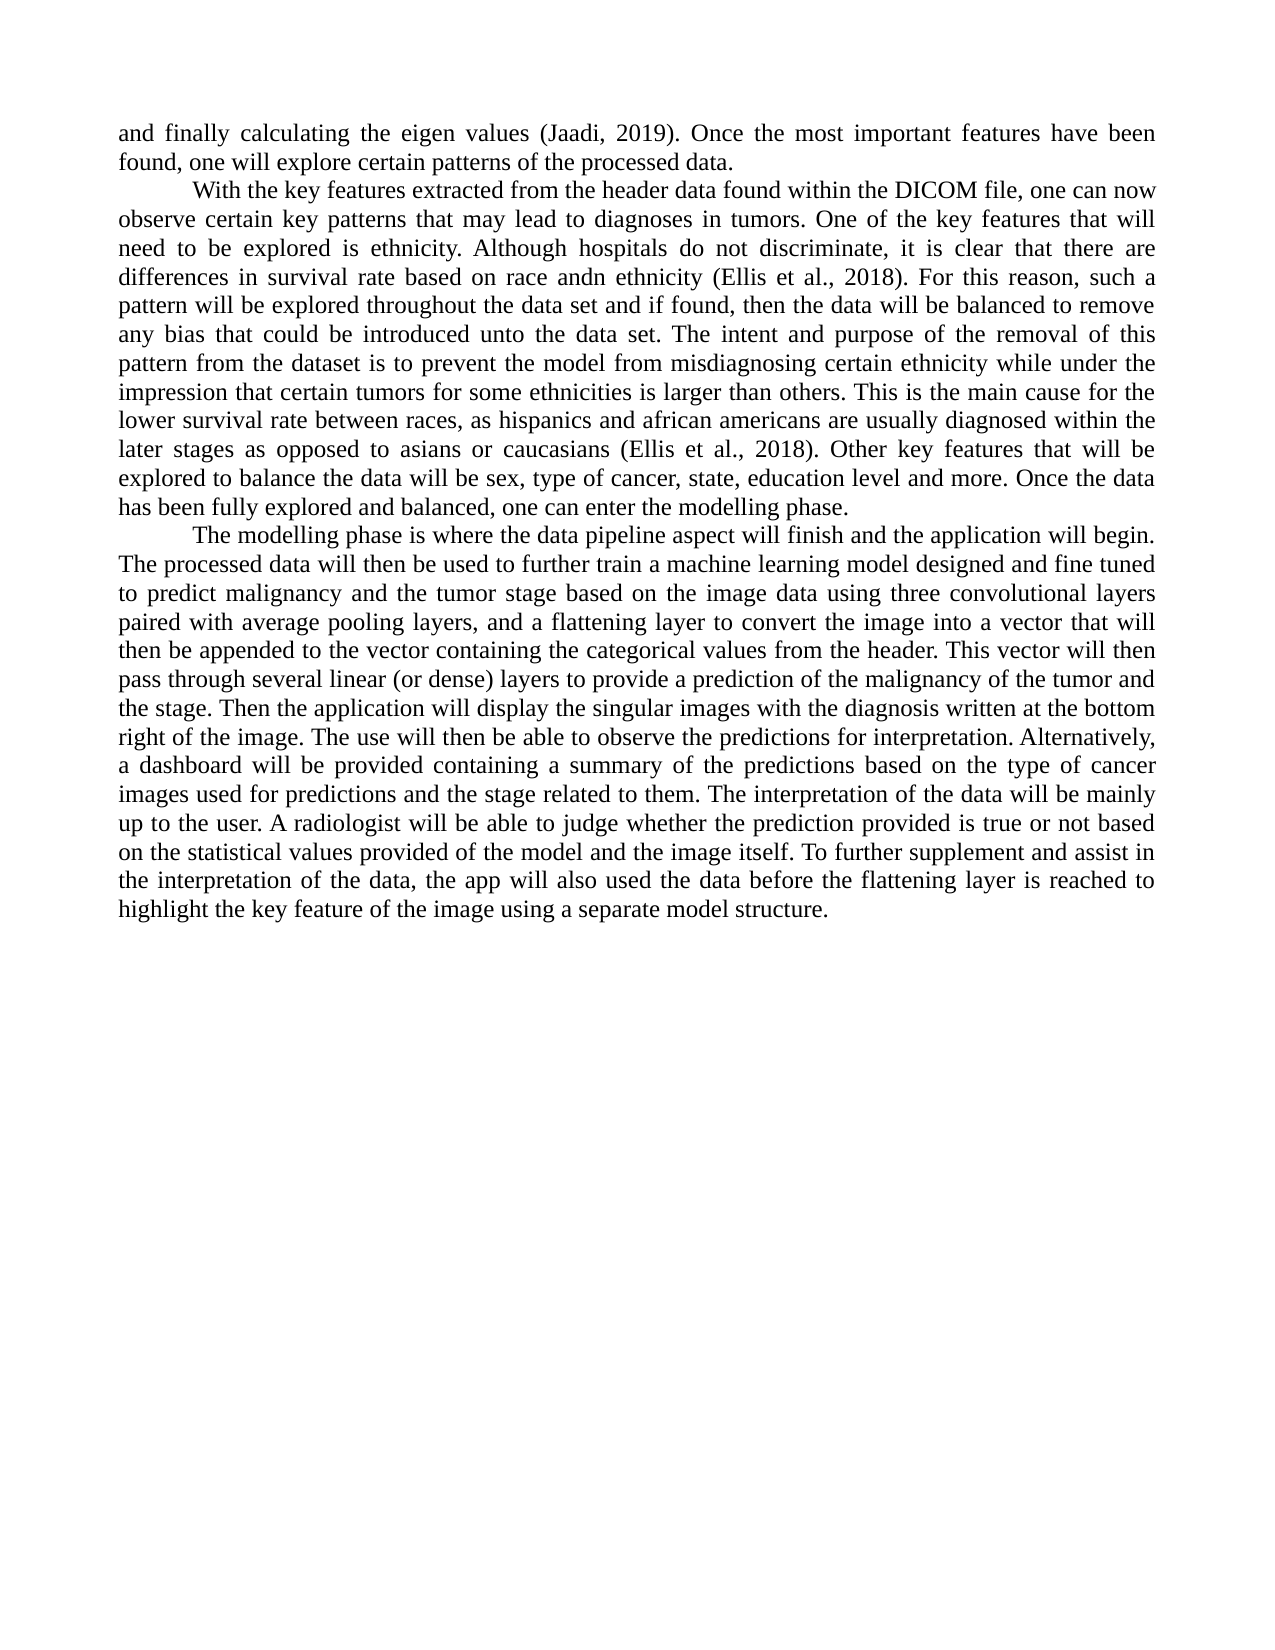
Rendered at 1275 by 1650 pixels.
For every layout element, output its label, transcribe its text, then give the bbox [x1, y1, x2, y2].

text and finally calculating the eigen values (Jaadi, 2019). Once the most important features have been found, one will explore certain patterns of the processed data. [118, 118, 1157, 176]
text With the key features extracted from the header data found within the DICOM file, one can now observe certain key patterns that may lead to diagnoses in tumors. One of the key features that will need to be explored is ethnicity. Although hospitals do not discriminate, it is clear that there are differences in survival rate based on race andn ethnicity (Ellis et al., 2018). For this reason, such a pattern will be explored throughout the data set and if found, then the data will be balanced to remove any bias that could be introduced unto the data set. The intent and purpose of the removal of this pattern from the dataset is to prevent the model from misdiagnosing certain ethnicity while under the impression that certain tumors for some ethnicities is larger than others. This is the main cause for the lower survival rate between races, as hispanics and african americans are usually diagnosed within the later stages as opposed to asians or caucasians (Ellis et al., 2018). Other key features that will be explored to balance the data will be sex, type of cancer, state, education level and more. Once the data has been fully explored and balanced, one can enter the modelling phase. [118, 176, 1157, 521]
text The modelling phase is where the data pipeline aspect will finish and the application will begin. The processed data will then be used to further train a machine learning model designed and fine tuned to predict malignancy and the tumor stage based on the image data using three convolutional layers paired with average pooling layers, and a flattening layer to convert the image into a vector that will then be appended to the vector containing the categorical values from the header. This vector will then pass through several linear (or dense) layers to provide a prediction of the malignancy of the tumor and the stage. Then the application will display the singular images with the diagnosis written at the bottom right of the image. The use will then be able to observe the predictions for interpretation. Alternatively, a dashboard will be provided containing a summary of the predictions based on the type of cancer images used for predictions and the stage related to them. The interpretation of the data will be mainly up to the user. A radiologist will be able to judge whether the prediction provided is true or not based on the statistical values provided of the model and the image itself. To further supplement and assist in the interpretation of the data, the app will also used the data before the flattening layer is reached to highlight the key feature of the image using a separate model structure. [118, 521, 1157, 923]
